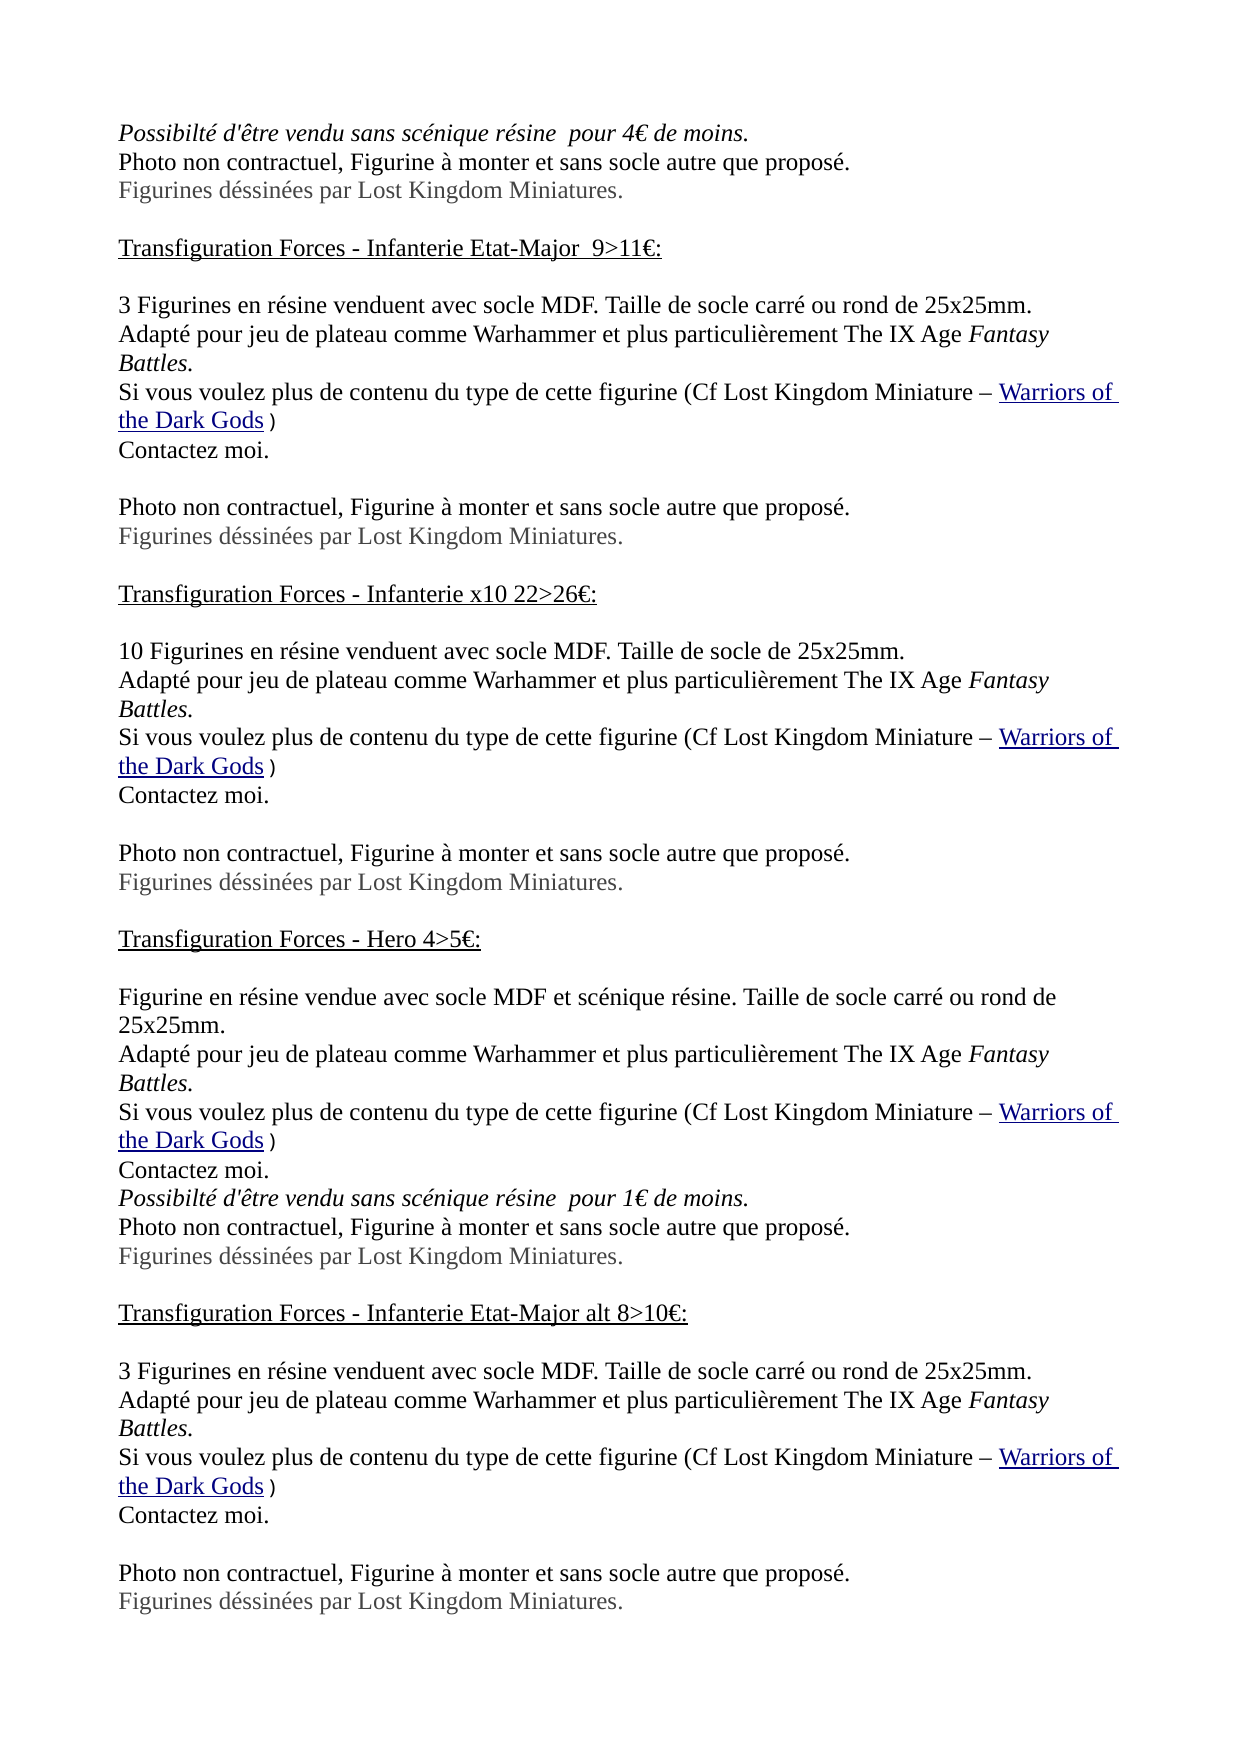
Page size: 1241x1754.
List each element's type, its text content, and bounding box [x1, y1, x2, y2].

text Contactez moi. Possibilté d'être vendu sans scénique résine pour 1€ de moins. [118, 1155, 1122, 1212]
text 10 Figurines en résine venduent avec socle MDF. Taille de socle de 25x25mm. Adapté pour jeu de plateau comme Warhammer et plus particulièrement The IX Age Fantasy Battles. Si vous voulez plus de contenu du type de cette figurine (Cf Lost Kingdom Miniature – Warriors of the Dark Gods ) [118, 636, 1122, 780]
text Transfiguration Forces - Hero 4>5€: [118, 924, 1122, 953]
text Transfiguration Forces - Infanterie Etat-Major 9>11€: [118, 233, 1122, 262]
text Photo non contractuel, Figurine à monter et sans socle autre que proposé. [118, 147, 1122, 176]
text Contactez moi. [118, 435, 1122, 464]
text Contactez moi. [118, 1500, 1122, 1529]
text 3 Figurines en résine venduent avec socle MDF. Taille de socle carré ou rond de 25x25mm. Adapté pour jeu de plateau comme Warhammer et plus particulièrement The IX Age Fantasy Battles. Si vous voulez plus de contenu du type de cette figurine (Cf Lost Kingdom Miniature – Warriors of the Dark Gods ) [118, 1356, 1122, 1500]
text Photo non contractuel, Figurine à monter et sans socle autre que proposé. [118, 492, 1122, 521]
text Figurine en résine vendue avec socle MDF et scénique résine. Taille de socle carré ou rond de 25x25mm. Adapté pour jeu de plateau comme Warhammer et plus particulièrement The IX Age Fantasy Battles. Si vous voulez plus de contenu du type de cette figurine (Cf Lost Kingdom Miniature – Warriors of the Dark Gods ) [118, 982, 1122, 1155]
text Photo non contractuel, Figurine à monter et sans socle autre que proposé. [118, 1558, 1122, 1586]
text 3 Figurines en résine venduent avec socle MDF. Taille de socle carré ou rond de 25x25mm. Adapté pour jeu de plateau comme Warhammer et plus particulièrement The IX Age Fantasy Battles. Si vous voulez plus de contenu du type de cette figurine (Cf Lost Kingdom Miniature – Warriors of the Dark Gods ) [118, 291, 1122, 435]
text Figurines déssinées par Lost Kingdom Miniatures. [118, 867, 1122, 895]
text Figurines déssinées par Lost Kingdom Miniatures. [118, 1241, 1122, 1270]
text Contactez moi. [118, 780, 1122, 809]
text Figurines déssinées par Lost Kingdom Miniatures. [118, 1586, 1122, 1615]
text Transfiguration Forces - Infanterie Etat-Major alt 8>10€: [118, 1298, 1122, 1327]
text Photo non contractuel, Figurine à monter et sans socle autre que proposé. [118, 838, 1122, 867]
text Transfiguration Forces - Infanterie x10 22>26€: [118, 579, 1122, 607]
text Photo non contractuel, Figurine à monter et sans socle autre que proposé. [118, 1212, 1122, 1241]
text Figurines déssinées par Lost Kingdom Miniatures. [118, 521, 1122, 550]
text Possibilté d'être vendu sans scénique résine pour 4€ de moins. [118, 118, 1122, 147]
text Figurines déssinées par Lost Kingdom Miniatures. [118, 176, 1122, 204]
